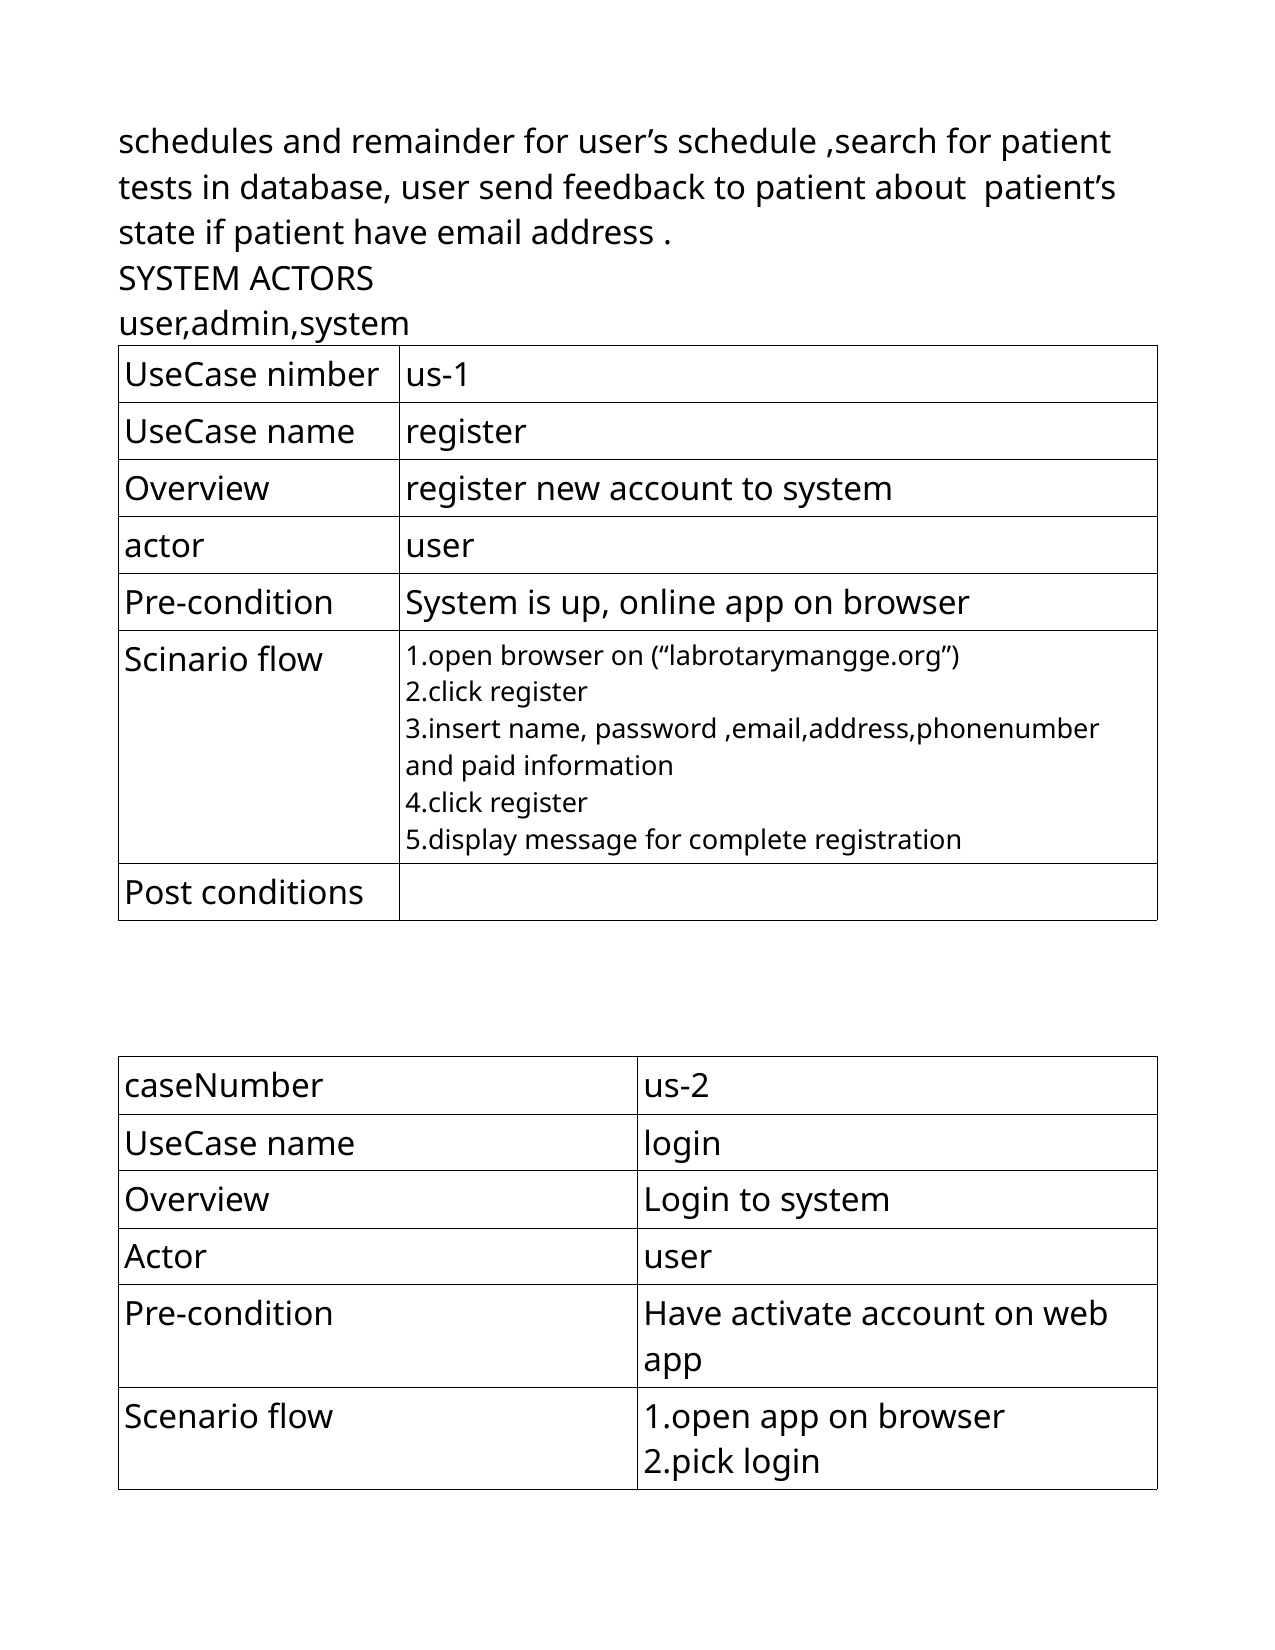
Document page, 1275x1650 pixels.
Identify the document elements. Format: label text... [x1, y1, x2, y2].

table_header caseNumber [119, 1057, 637, 1113]
table_header us-2 [638, 1057, 1157, 1113]
table_cell UseCase name [119, 403, 399, 459]
table_cell Login to system [638, 1171, 1157, 1227]
table_cell login [638, 1115, 1157, 1170]
table_cell Pre-condition [119, 574, 399, 630]
table_header [400, 864, 1157, 920]
table_cell Have activate account on web app [638, 1285, 1157, 1387]
text schedules and remainder for user’s schedule ,search for patient tests in database, user send feedback to patient about patient’s state if patient have email address . [118, 118, 1157, 254]
table_header Overview [119, 460, 399, 516]
text SYSTEM ACTORS [118, 254, 1157, 300]
table_cell Actor [119, 1229, 637, 1284]
table_cell register [400, 403, 1157, 459]
table_cell Overview [119, 1171, 637, 1227]
table_cell System is up, online app on browser [400, 574, 1157, 630]
table_cell Pre-condition [119, 1285, 637, 1387]
table_cell user [638, 1229, 1157, 1284]
table_cell UseCase name [119, 1115, 637, 1170]
table_header UseCase nimber [119, 346, 399, 402]
table_cell user [400, 517, 1157, 573]
text user,admin,system [118, 300, 1157, 345]
table_header us-1 [400, 346, 1157, 402]
table_cell Scinario flow [119, 631, 399, 863]
table_cell 1.open browser on (“labrotarymangge.org”) 2.click register 3.insert name, password ,email,address,phonenumber and paid information 4.click register 5.display message for complete registration [400, 631, 1157, 863]
table_header register new account to system [400, 460, 1157, 516]
table_cell Scenario flow [119, 1388, 637, 1489]
table_cell actor [119, 517, 399, 573]
table_header Post conditions [119, 864, 399, 920]
table_cell 1.open app on browser 2.pick login [638, 1388, 1157, 1489]
